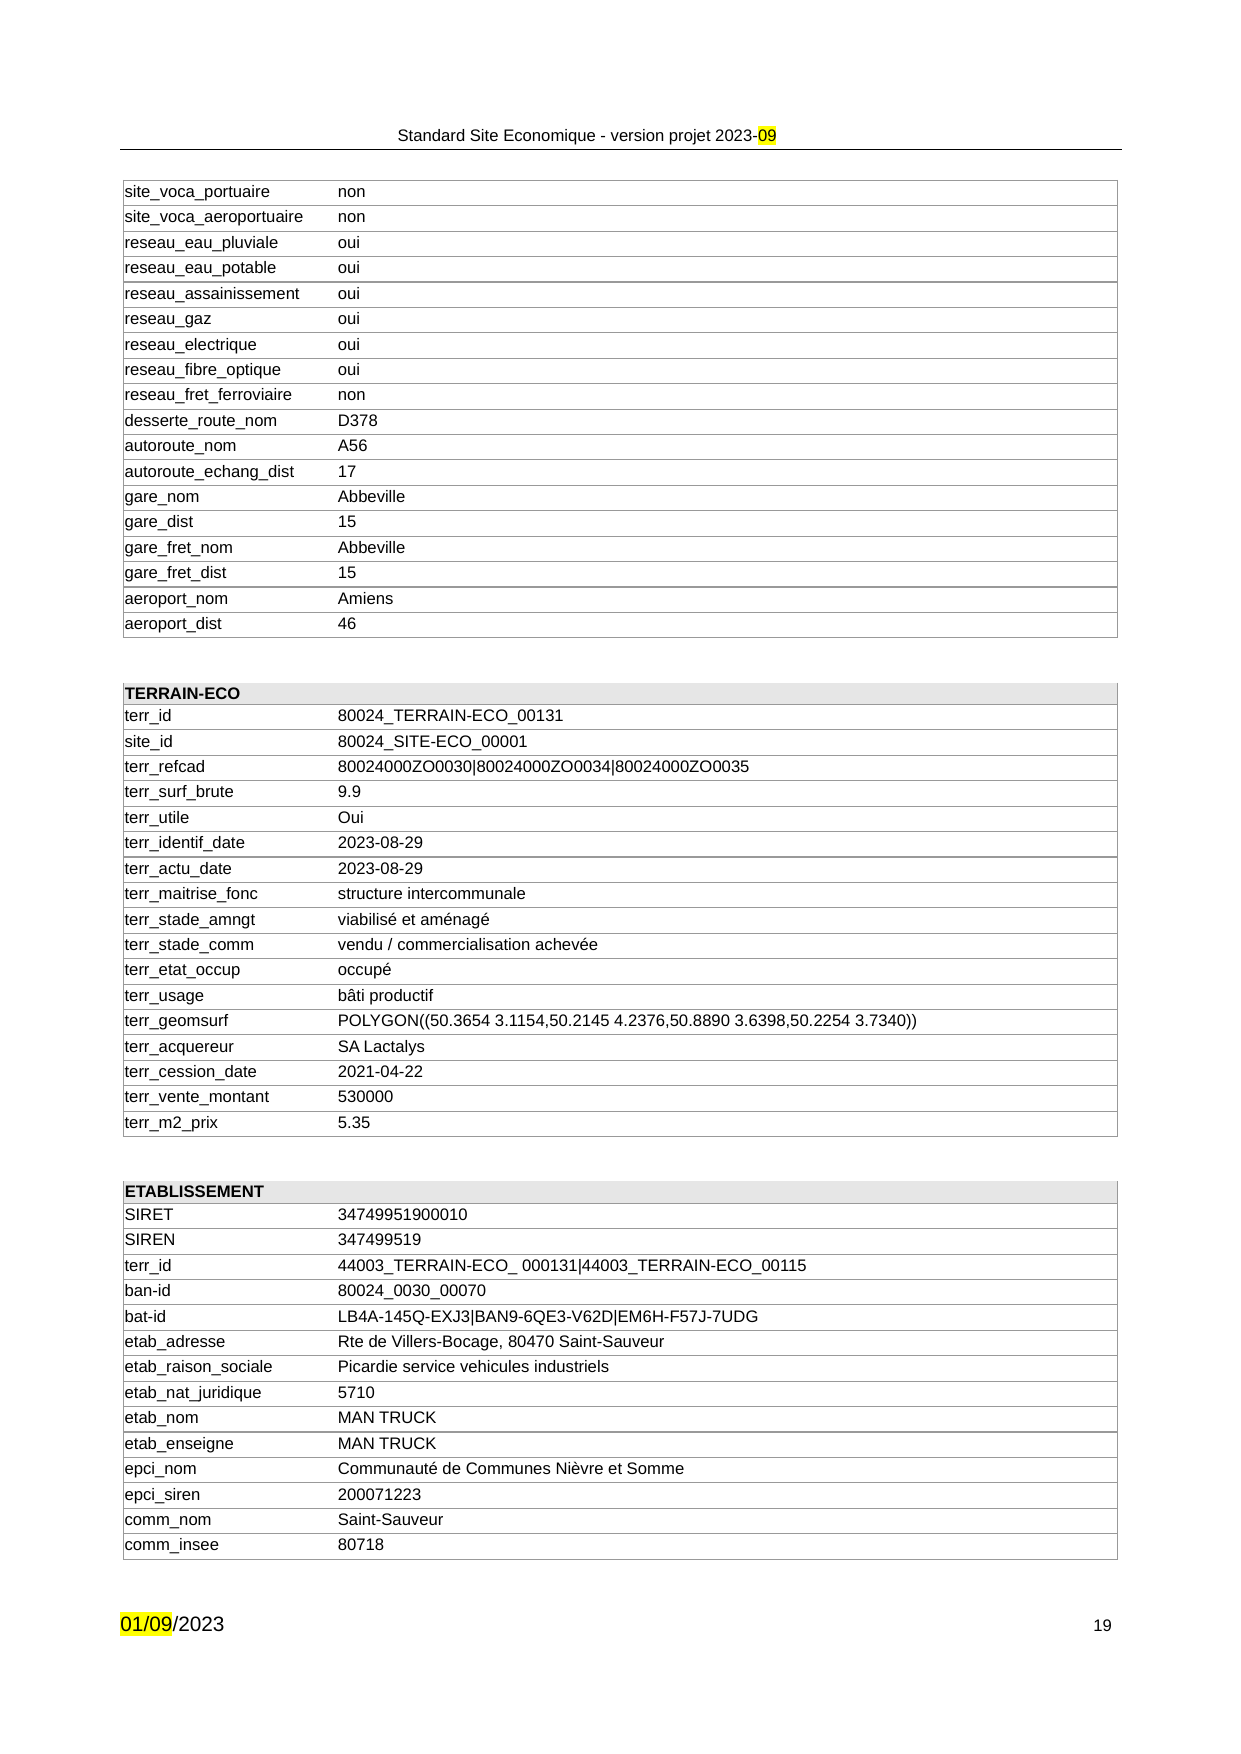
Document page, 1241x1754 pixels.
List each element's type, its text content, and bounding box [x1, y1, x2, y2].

table_cell viabilisé et aménagé [337, 908, 1117, 933]
table_cell comm_insee [124, 1534, 337, 1558]
table_cell epci_nom [124, 1458, 337, 1482]
table_cell oui [337, 359, 1117, 383]
table_cell oui [337, 308, 1117, 332]
table_cell desserte_route_nom [124, 410, 337, 434]
table_cell 5.35 [337, 1112, 1117, 1136]
table_cell Picardie service vehicules industriels [337, 1356, 1117, 1381]
table_cell terr_cession_date [124, 1061, 337, 1085]
table_cell etab_nat_juridique [124, 1382, 337, 1406]
table_cell reseau_fibre_optique [124, 359, 337, 383]
table_cell non [337, 384, 1117, 408]
table_cell Amiens [337, 588, 1117, 612]
table_cell ‍terr_utile [124, 807, 337, 831]
table_cell 5710 [337, 1382, 1117, 1406]
table_cell etab_adresse [124, 1331, 337, 1355]
table_cell terr_identif_date [124, 832, 337, 856]
table_cell 15 [337, 562, 1117, 586]
table_cell terr_geomsurf [124, 1010, 337, 1034]
table_cell terr_stade_comm [124, 934, 337, 958]
table_cell terr_id [124, 705, 337, 729]
table_cell 2023-08-29 [337, 832, 1117, 856]
table_cell gare_fret_dist [124, 562, 337, 586]
table_cell ‍terr_usage [124, 985, 337, 1009]
table_cell LB4A-145Q-EXJ3|BAN9-6QE3-V62D|EM6H-F57J-7UDG [337, 1305, 1117, 1330]
table_header [337, 683, 1117, 704]
table_cell terr_stade_amngt [124, 908, 337, 933]
table_cell gare_dist [124, 511, 337, 536]
table_cell oui [337, 283, 1117, 307]
table_cell A56 [337, 435, 1117, 459]
table_cell terr_acquereur [124, 1035, 337, 1060]
table_cell terr_m2_prix [124, 1112, 337, 1136]
table_cell reseau_gaz [124, 308, 337, 332]
table_cell reseau_assainissement [124, 283, 337, 307]
table_cell Rte de Villers-Bocage, 80470 Saint-Sauveur [337, 1331, 1117, 1355]
table_cell 80718 [337, 1534, 1117, 1558]
table_cell vendu / commercialisation achevée [337, 934, 1117, 958]
table_cell 80024_SITE-ECO_00001 [337, 730, 1117, 755]
table_cell SA Lactalys [337, 1035, 1117, 1060]
table_cell gare_fret_nom [124, 537, 337, 561]
table_cell 530000 [337, 1086, 1117, 1111]
table_cell non [337, 206, 1117, 231]
table_cell reseau_eau_potable [124, 257, 337, 281]
table_cell 347499519 [337, 1229, 1117, 1253]
table_cell etab_enseigne [124, 1433, 337, 1457]
table_cell 200071223 [337, 1483, 1117, 1508]
table_header TERRAIN-ECO [124, 683, 337, 704]
table_header [337, 1181, 1117, 1203]
table_cell occupé [337, 959, 1117, 983]
table_cell site_voca_aeroportuaire [124, 206, 337, 231]
table_cell epci_siren [124, 1483, 337, 1508]
table_cell autoroute_nom [124, 435, 337, 459]
table_cell 17 [337, 460, 1117, 485]
table_cell Abbeville [337, 486, 1117, 510]
table_cell autoroute_echang_dist [124, 460, 337, 485]
table_cell bat-id [124, 1305, 337, 1330]
table_cell SIREN [124, 1229, 337, 1253]
table_cell terr_refcad [124, 756, 337, 780]
table_cell 46 [337, 613, 1117, 637]
table_cell terr_actu_date [124, 858, 337, 882]
table_cell 80024_TERRAIN-ECO_00131 [337, 705, 1117, 729]
table_cell gare_nom [124, 486, 337, 510]
table_cell terr_maitrise_fonc [124, 883, 337, 907]
table_cell oui [337, 232, 1117, 256]
table_cell 15 [337, 511, 1117, 536]
table_cell Saint-Sauveur [337, 1509, 1117, 1533]
table_cell MAN TRUCK [337, 1407, 1117, 1431]
table_cell ban-id [124, 1280, 337, 1304]
table_cell reseau_eau_pluviale [124, 232, 337, 256]
table_cell etab_nom [124, 1407, 337, 1431]
table_cell 34749951900010 [337, 1204, 1117, 1228]
table_cell 2023-08-29 [337, 858, 1117, 882]
table_cell bâti productif [337, 985, 1117, 1009]
table_cell SIRET [124, 1204, 337, 1228]
table_cell reseau_electrique [124, 333, 337, 358]
table_cell 44003_TERRAIN-ECO_ 000131|44003_TERRAIN-ECO_00115 [337, 1255, 1117, 1279]
table_cell terr_vente_montant [124, 1086, 337, 1111]
table_cell non [337, 181, 1117, 205]
table_cell terr_surf_brute [124, 781, 337, 806]
table_cell Abbeville [337, 537, 1117, 561]
table_cell aeroport_dist [124, 613, 337, 637]
table_cell site_id [124, 730, 337, 755]
table_cell 80024_0030_00070 [337, 1280, 1117, 1304]
table_cell terr_etat_occup [124, 959, 337, 983]
table_cell 80024000ZO0030|80024000ZO0034|80024000ZO0035 [337, 756, 1117, 780]
table_cell structure intercommunale [337, 883, 1117, 907]
table_cell aeroport_nom [124, 588, 337, 612]
table_header ETABLISSEMENT [124, 1181, 337, 1203]
table_cell site_voca_portuaire [124, 181, 337, 205]
table_cell Oui [337, 807, 1117, 831]
table_cell POLYGON((50.3654 3.1154,50.2145 4.2376,50.8890 3.6398,50.2254 3.7340)) [337, 1010, 1117, 1034]
table_cell oui [337, 333, 1117, 358]
table_cell Communauté de Communes Nièvre et Somme [337, 1458, 1117, 1482]
table_cell etab_raison_sociale [124, 1356, 337, 1381]
table_cell oui [337, 257, 1117, 281]
table_cell 9.9 [337, 781, 1117, 806]
table_cell MAN TRUCK [337, 1433, 1117, 1457]
table_cell D378 [337, 410, 1117, 434]
table_cell reseau_fret_ferroviaire [124, 384, 337, 408]
table_cell comm_nom [124, 1509, 337, 1533]
table_cell 2021-04-22 [337, 1061, 1117, 1085]
table_cell terr_id [124, 1255, 337, 1279]
